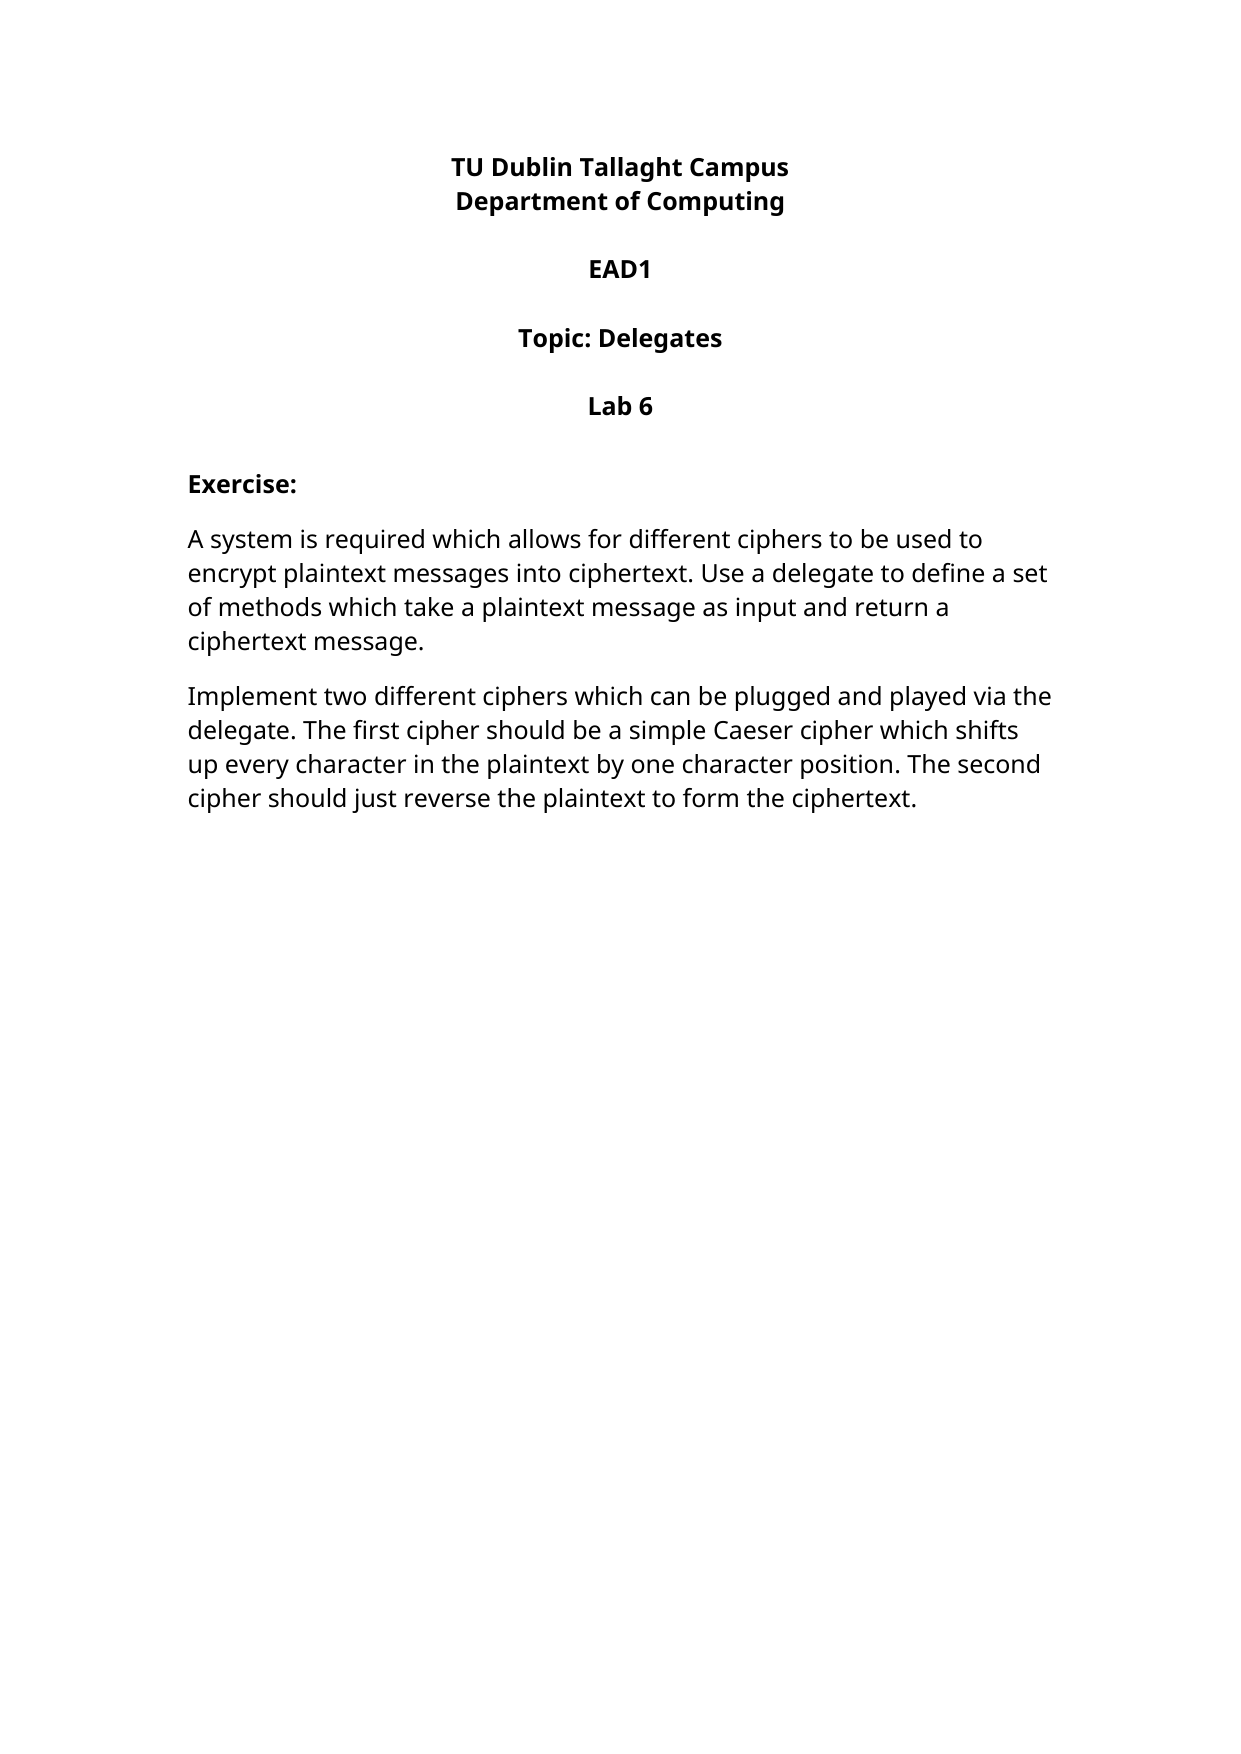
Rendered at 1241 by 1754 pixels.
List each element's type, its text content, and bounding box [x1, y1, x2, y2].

text Topic: Delegates [187, 320, 1053, 354]
text Exercise: [187, 467, 1053, 501]
text Lab 6 [187, 388, 1053, 422]
text TU Dublin Tallaght Campus [187, 150, 1053, 184]
text Implement two different ciphers which can be plugged and played via the delegate. The first cipher should be a simple Caeser cipher which shifts up every character in the plaintext by one character position. The second cipher should just reverse the plaintext to form the ciphertext. [187, 679, 1053, 815]
text A system is required which allows for different ciphers to be used to encrypt plaintext messages into ciphertext. Use a delegate to define a set of methods which take a plaintext message as input and return a ciphertext message. [187, 522, 1053, 658]
text Department of Computing [187, 184, 1053, 218]
text EAD1 [187, 252, 1053, 286]
